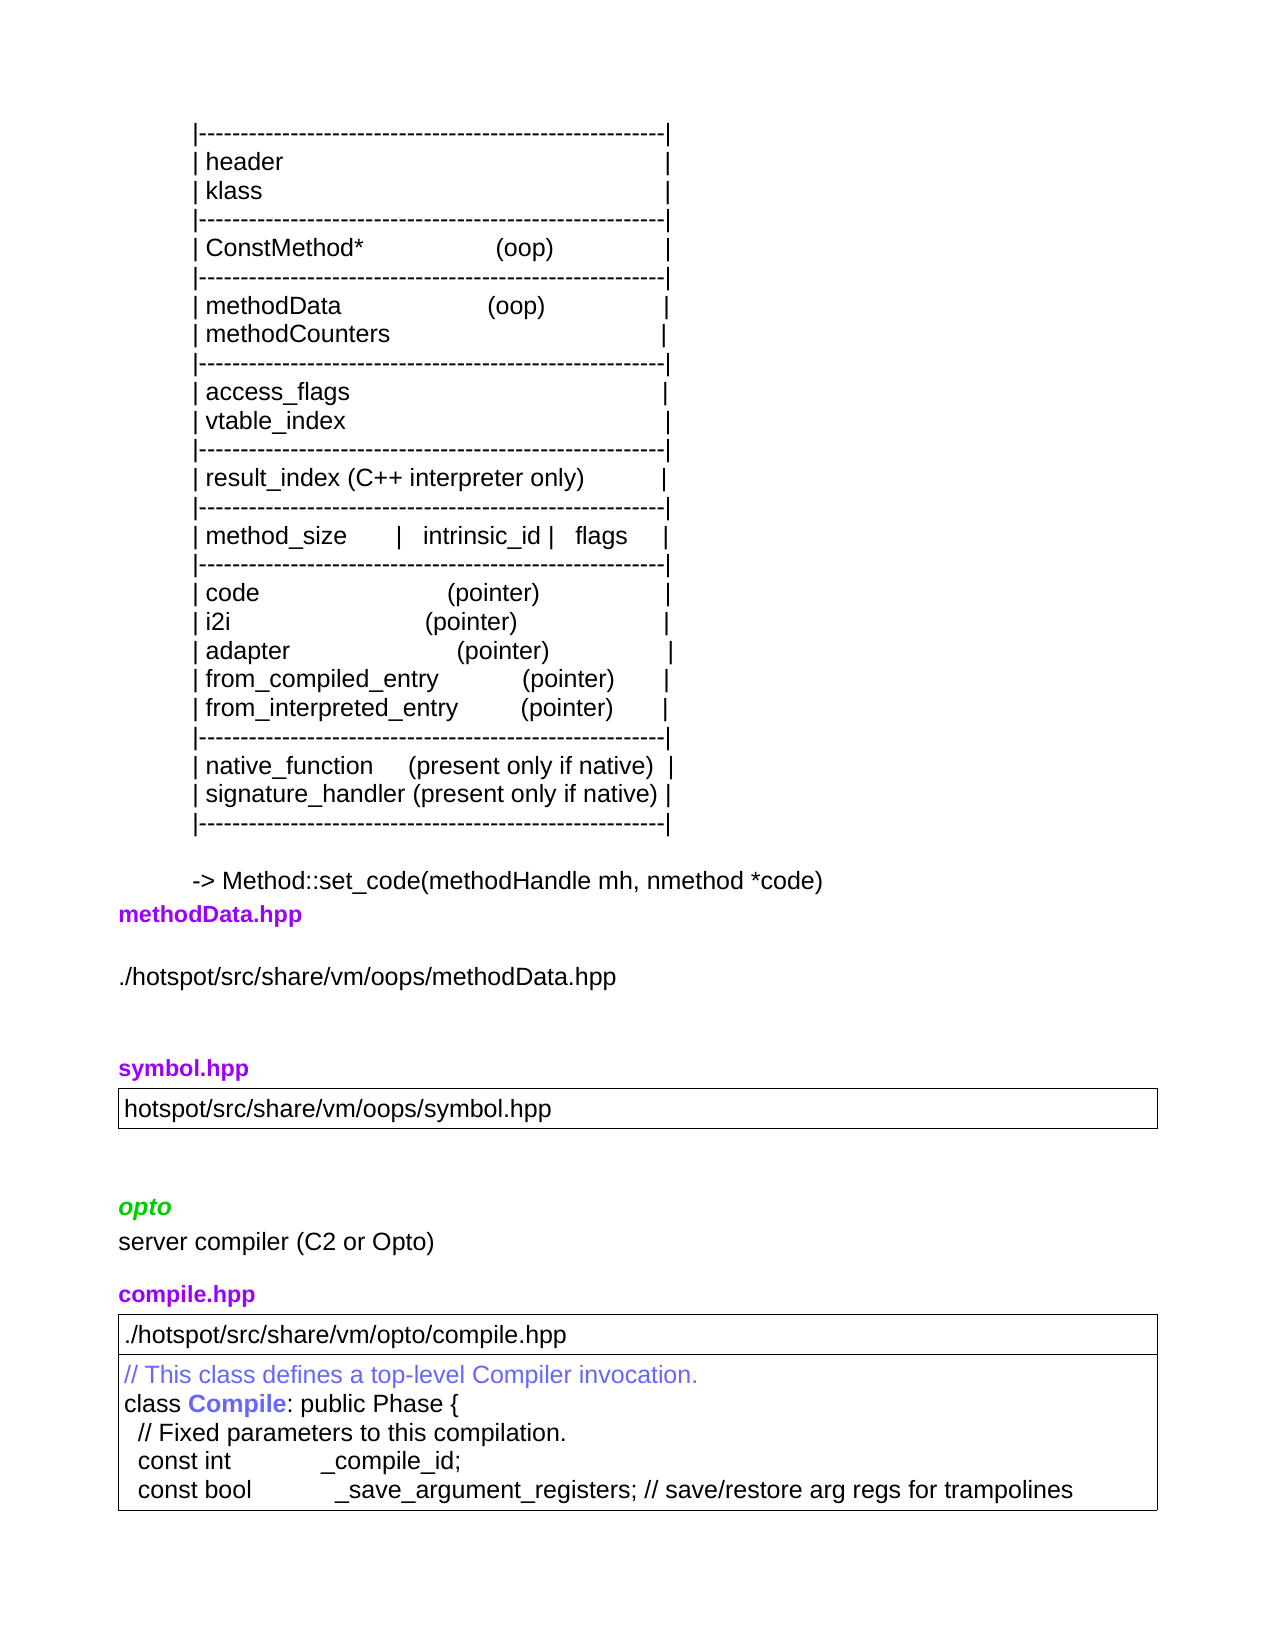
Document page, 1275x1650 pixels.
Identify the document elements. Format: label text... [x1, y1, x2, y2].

text server compiler (C2 or Opto) [118, 1227, 1157, 1256]
subtitle opto [118, 1192, 1157, 1221]
table_header hotspot/src/share/vm/oops/symbol.hpp [119, 1089, 1157, 1128]
text -> Method::set_code(methodHandle mh, nmethod *code) [118, 837, 1157, 894]
text |--------------------------------------------------------| | header | | klass | |--------------------------------------------------------| | ConstMethod* (oop) | |--------------------------------------------------------| | methodData (oop) | | methodCounters | |--------------------------------------------------------| | access_flags | | vtable_index | |--------------------------------------------------------| | result_index (C++ interpreter only) | |--------------------------------------------------------| | method_size | intrinsic_id | flags | |--------------------------------------------------------| | code (pointer) | | i2i (pointer) | | adapter (pointer) | | from_compiled_entry (pointer) | | from_interpreted_entry (pointer) | |--------------------------------------------------------| | native_function (present only if native) | | signature_handler (present only if native) | |--------------------------------------------------------| [118, 118, 1157, 837]
subtitle methodData.hpp [118, 901, 1157, 927]
text ./hotspot/src/share/vm/oops/methodData.hpp [118, 962, 1157, 991]
subtitle compile.hpp [118, 1281, 1157, 1307]
table_header ./hotspot/src/share/vm/opto/compile.hpp [119, 1315, 1157, 1354]
table_header // This class defines a top-level Compiler invocation. class Compile: public Phase { // Fixed parameters to this compilation. const int _compile_id; const bool _save_argument_registers; // save/restore arg regs for trampolines [119, 1355, 1157, 1509]
subtitle symbol.hpp [118, 1055, 1157, 1082]
